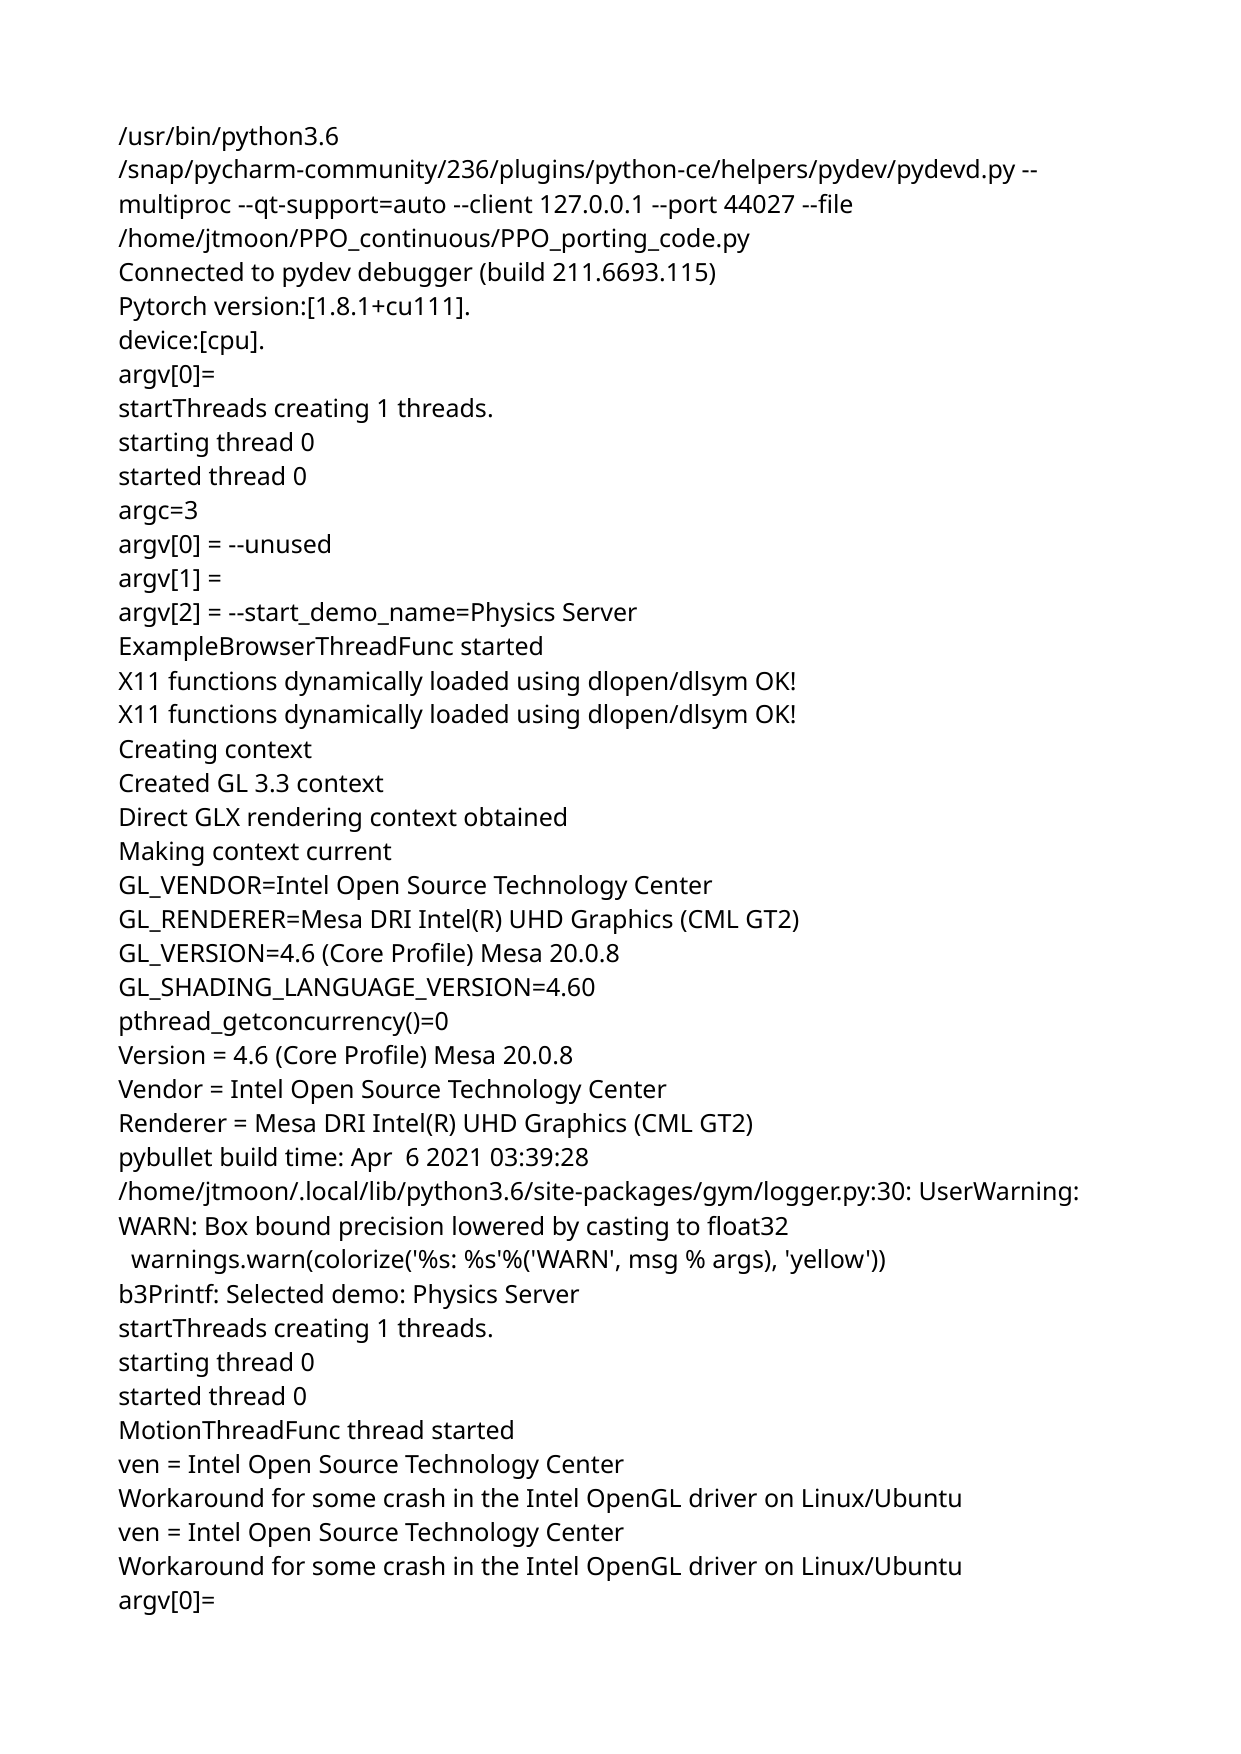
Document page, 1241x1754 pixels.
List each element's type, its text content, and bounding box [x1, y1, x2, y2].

text ven = Intel Open Source Technology Center [118, 1515, 1122, 1549]
text Renderer = Mesa DRI Intel(R) UHD Graphics (CML GT2) [118, 1106, 1122, 1140]
text ExampleBrowserThreadFunc started [118, 629, 1122, 663]
text started thread 0 [118, 1378, 1122, 1412]
text starting thread 0 [118, 1344, 1122, 1378]
text device:[cpu]. [118, 322, 1122, 357]
text GL_VERSION=4.6 (Core Profile) Mesa 20.0.8 [118, 936, 1122, 970]
text X11 functions dynamically loaded using dlopen/dlsym OK! [118, 697, 1122, 731]
text started thread 0 [118, 459, 1122, 493]
text argv[2] = --start_demo_name=Physics Server [118, 595, 1122, 629]
text starting thread 0 [118, 425, 1122, 459]
text /usr/bin/python3.6 /snap/pycharm-community/236/plugins/python-ce/helpers/pydev/pydevd.py --multiproc --qt-support=auto --client 127.0.0.1 --port 44027 --file /home/jtmoon/PPO_continuous/PPO_porting_code.py [118, 118, 1122, 254]
text Connected to pydev debugger (build 211.6693.115) [118, 254, 1122, 288]
text Creating context [118, 731, 1122, 765]
text Direct GLX rendering context obtained [118, 799, 1122, 833]
text argc=3 [118, 493, 1122, 527]
text startThreads creating 1 threads. [118, 1310, 1122, 1344]
text GL_RENDERER=Mesa DRI Intel(R) UHD Graphics (CML GT2) [118, 902, 1122, 936]
text argv[1] = [118, 561, 1122, 595]
text Workaround for some crash in the Intel OpenGL driver on Linux/Ubuntu [118, 1481, 1122, 1515]
text Vendor = Intel Open Source Technology Center [118, 1072, 1122, 1106]
text pthread_getconcurrency()=0 [118, 1004, 1122, 1038]
text argv[0]= [118, 357, 1122, 391]
text Version = 4.6 (Core Profile) Mesa 20.0.8 [118, 1038, 1122, 1072]
text argv[0] = --unused [118, 527, 1122, 561]
text MotionThreadFunc thread started [118, 1412, 1122, 1447]
text /home/jtmoon/.local/lib/python3.6/site-packages/gym/logger.py:30: UserWarning: WARN: Box bound precision lowered by casting to float32 [118, 1174, 1122, 1242]
text warnings.warn(colorize('%s: %s'%('WARN', msg % args), 'yellow')) [118, 1242, 1122, 1276]
text Workaround for some crash in the Intel OpenGL driver on Linux/Ubuntu [118, 1549, 1122, 1583]
text ven = Intel Open Source Technology Center [118, 1447, 1122, 1481]
text b3Printf: Selected demo: Physics Server [118, 1276, 1122, 1310]
text argv[0]= [118, 1583, 1122, 1617]
text X11 functions dynamically loaded using dlopen/dlsym OK! [118, 663, 1122, 697]
text pybullet build time: Apr 6 2021 03:39:28 [118, 1140, 1122, 1174]
text startThreads creating 1 threads. [118, 391, 1122, 425]
text GL_SHADING_LANGUAGE_VERSION=4.60 [118, 970, 1122, 1004]
text Pytorch version:[1.8.1+cu111]. [118, 288, 1122, 322]
text GL_VENDOR=Intel Open Source Technology Center [118, 867, 1122, 902]
text Making context current [118, 833, 1122, 867]
text Created GL 3.3 context [118, 765, 1122, 799]
